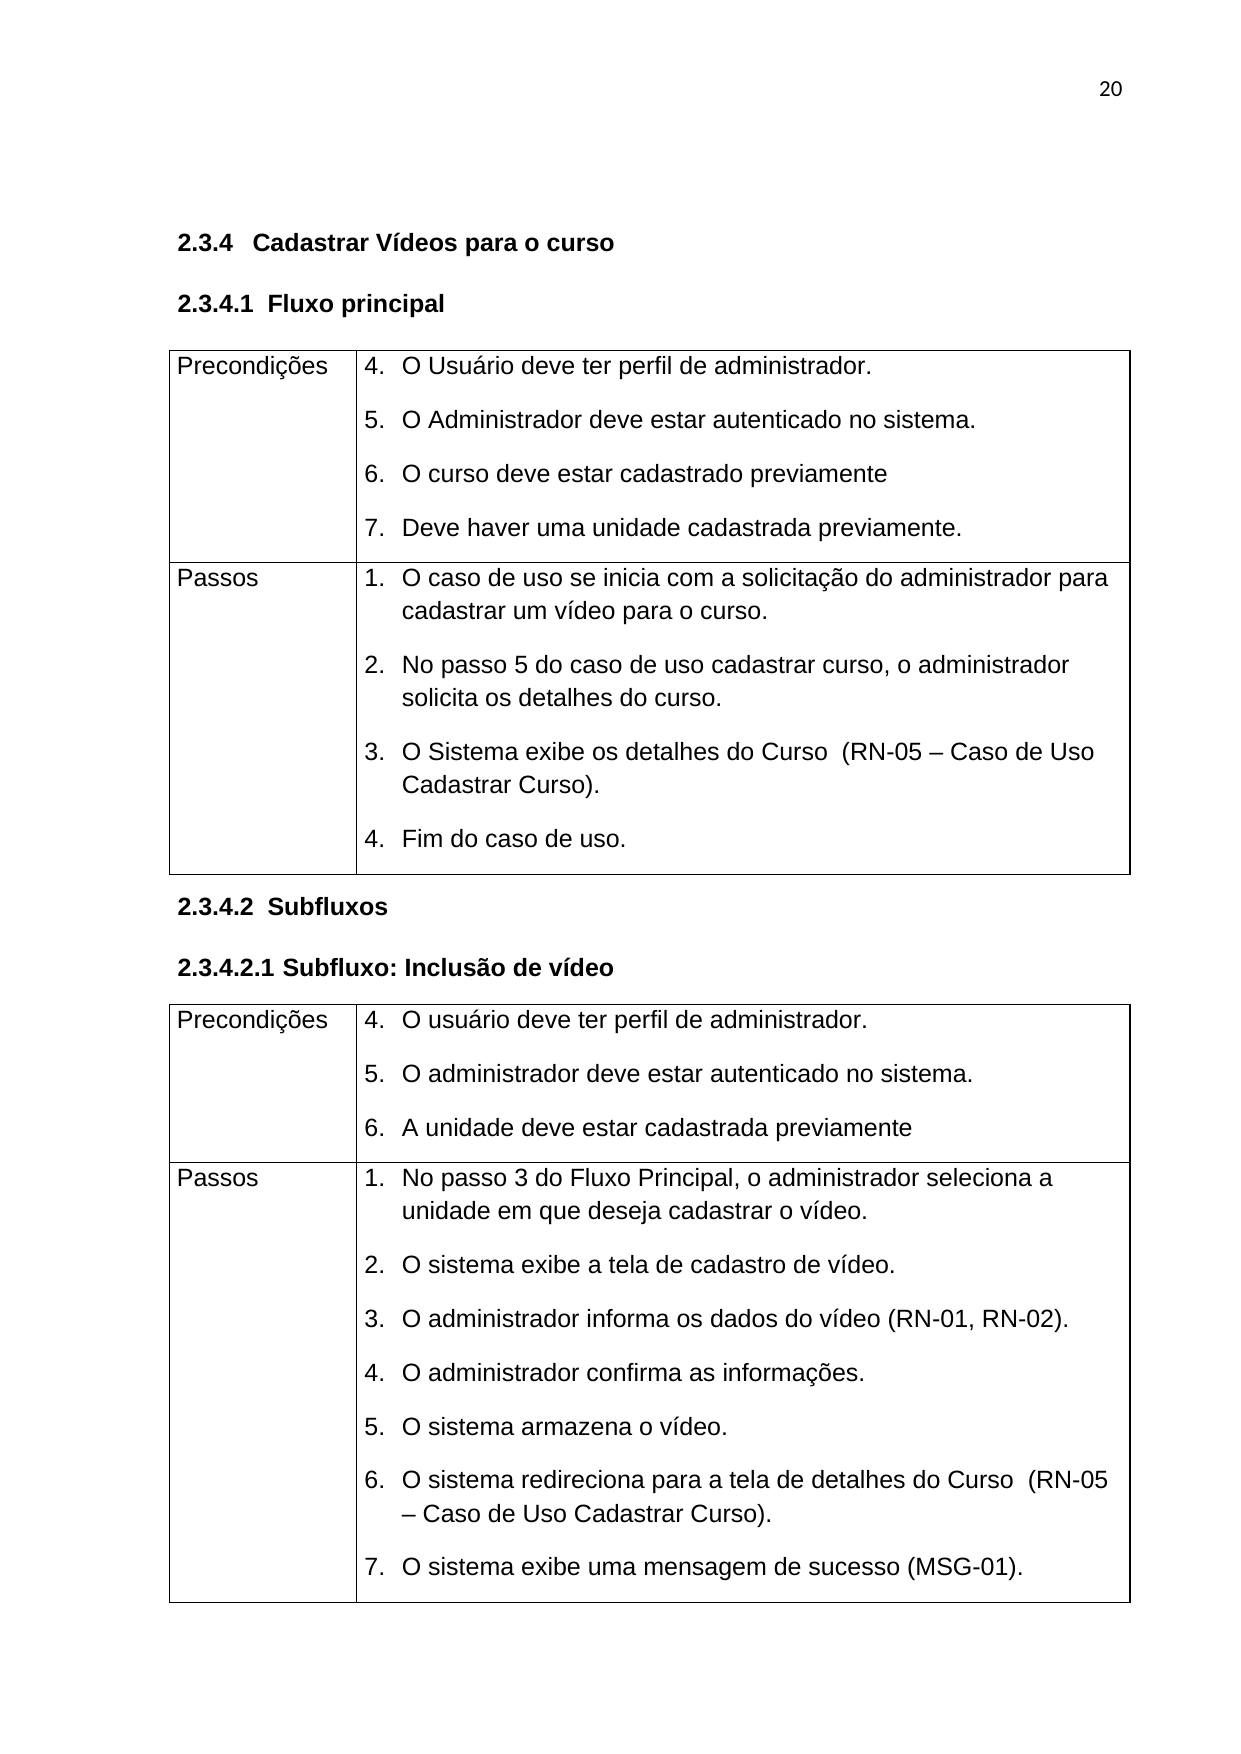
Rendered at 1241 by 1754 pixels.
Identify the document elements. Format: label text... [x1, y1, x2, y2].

subtitle Cadastrar Vídeos para o curso [177, 228, 1122, 257]
subtitle Subfluxos [177, 892, 1122, 921]
table_cell Passos [170, 1163, 356, 1602]
table_cell O caso de uso se inicia com a solicitação do administrador para cadastrar um vídeo para o curso. No passo 5 do caso de uso cadastrar curso, o administrador solicita os detalhes do curso. O Sistema exibe os detalhes do Curso (RN-05 – Caso de Uso Cadastrar Curso). Fim do caso de uso. [357, 563, 1129, 873]
table_header Precondições [170, 351, 356, 562]
table_header O usuário deve ter perfil de administrador. O administrador deve estar autenticado no sistema. A unidade deve estar cadastrada previamente [357, 1005, 1129, 1162]
table_cell No passo 3 do Fluxo Principal, o administrador seleciona a unidade em que deseja cadastrar o vídeo. O sistema exibe a tela de cadastro de vídeo. O administrador informa os dados do vídeo (RN-01, RN-02). O administrador confirma as informações. O sistema armazena o vídeo. O sistema redireciona para a tela de detalhes do Curso (RN-05 – Caso de Uso Cadastrar Curso). O sistema exibe uma mensagem de sucesso (MSG-01). Fim do caso de uso. [357, 1163, 1129, 1602]
table_cell Passos [170, 563, 356, 873]
table_header Precondições [170, 1005, 356, 1162]
subtitle Subfluxo: Inclusão de vídeo [177, 953, 1122, 982]
table_header O Usuário deve ter perfil de administrador. O Administrador deve estar autenticado no sistema. O curso deve estar cadastrado previamente Deve haver uma unidade cadastrada previamente. [357, 351, 1129, 562]
subtitle Fluxo principal [177, 289, 1122, 318]
